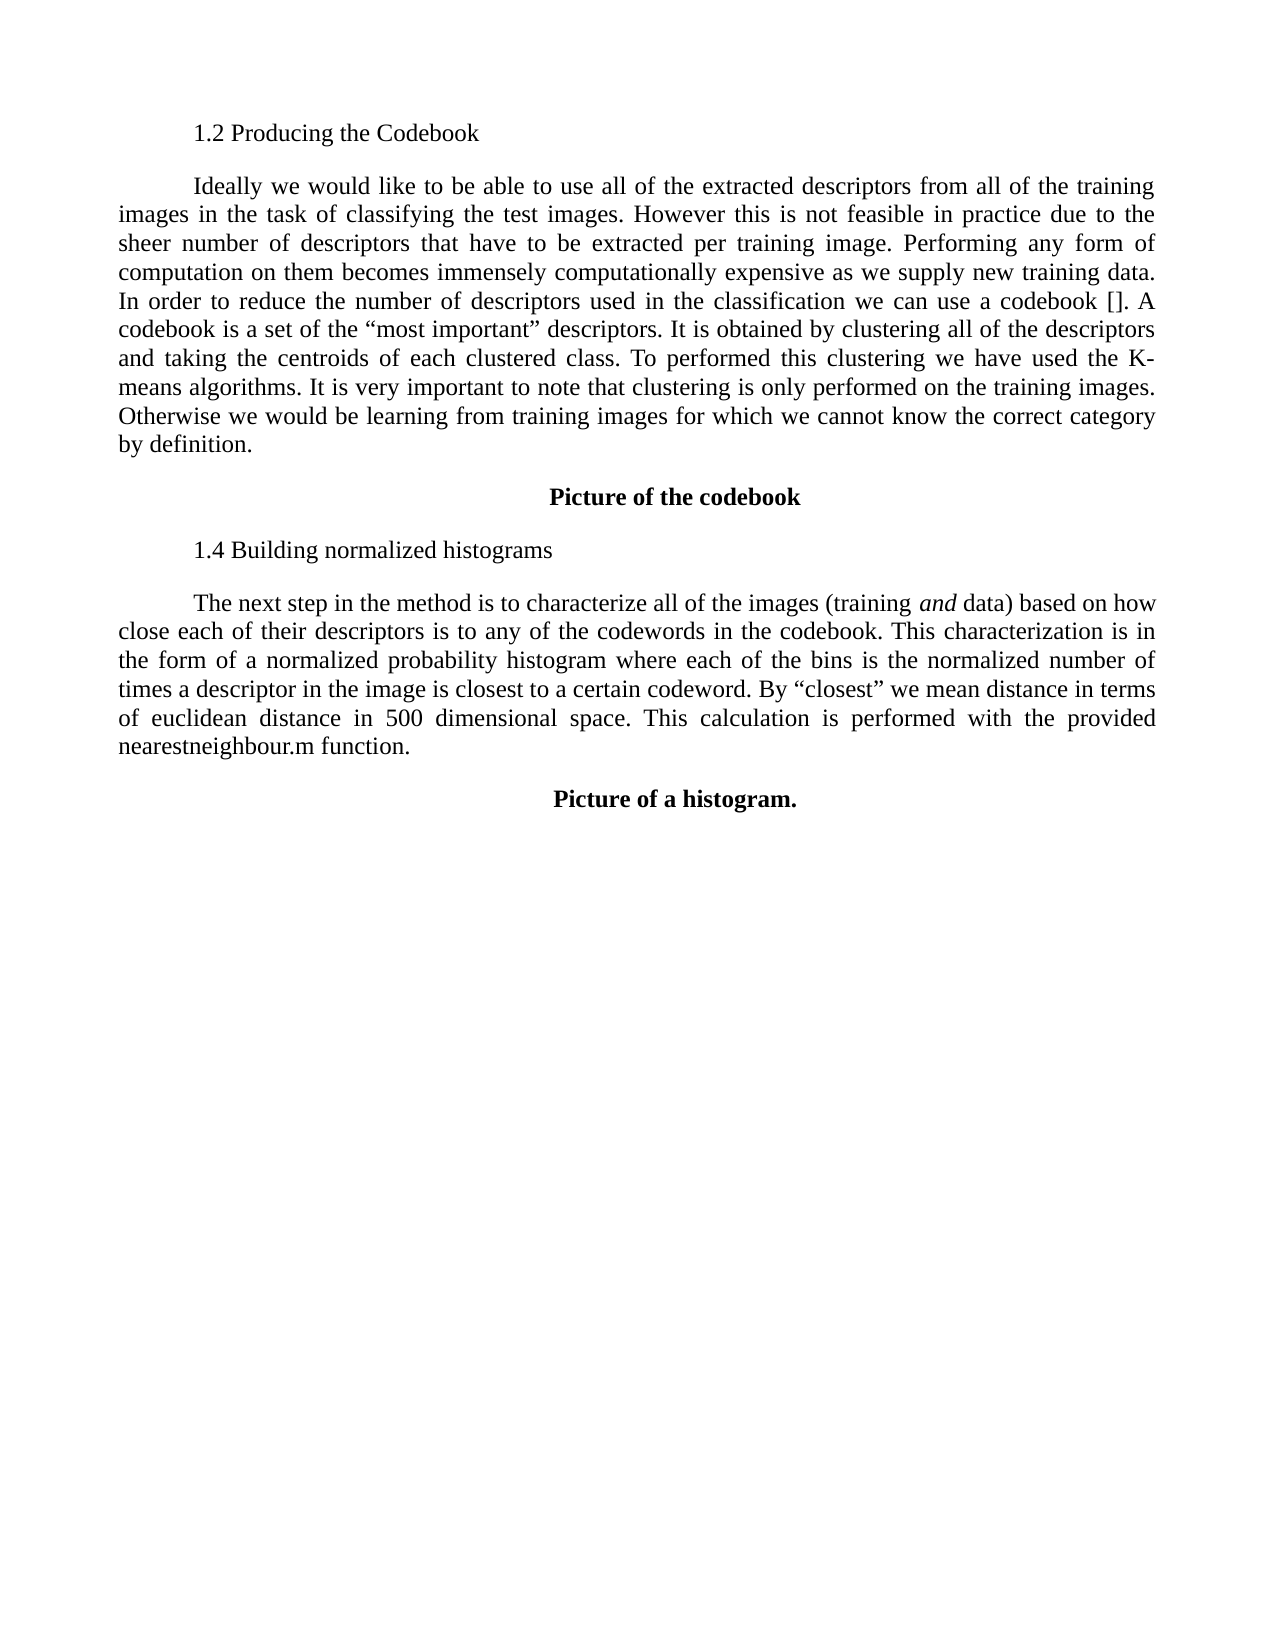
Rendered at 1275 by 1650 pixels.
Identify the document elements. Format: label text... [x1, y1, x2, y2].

text Ideally we would like to be able to use all of the extracted descriptors from all of the training images in the task of classifying the test images. However this is not feasible in practice due to the sheer number of descriptors that have to be extracted per training image. Performing any form of computation on them becomes immensely computationally expensive as we supply new training data. In order to reduce the number of descriptors used in the classification we can use a codebook []. A codebook is a set of the “most important” descriptors. It is obtained by clustering all of the descriptors and taking the centroids of each clustered class. To performed this clustering we have used the K-means algorithms. It is very important to note that clustering is only performed on the training images. Otherwise we would be learning from training images for which we cannot know the correct category by definition. [118, 171, 1157, 458]
text Picture of the codebook [118, 482, 1157, 511]
text 1.2 Producing the Codebook [118, 118, 1157, 147]
text 1.4 Building normalized histograms [118, 535, 1157, 564]
text The next step in the method is to characterize all of the images (training and data) based on how close each of their descriptors is to any of the codewords in the codebook. This characterization is in the form of a normalized probability histogram where each of the bins is the normalized number of times a descriptor in the image is closest to a certain codeword. By “closest” we mean distance in terms of euclidean distance in 500 dimensional space. This calculation is performed with the provided nearestneighbour.m function. [118, 588, 1157, 760]
text Picture of a histogram. [118, 784, 1157, 813]
